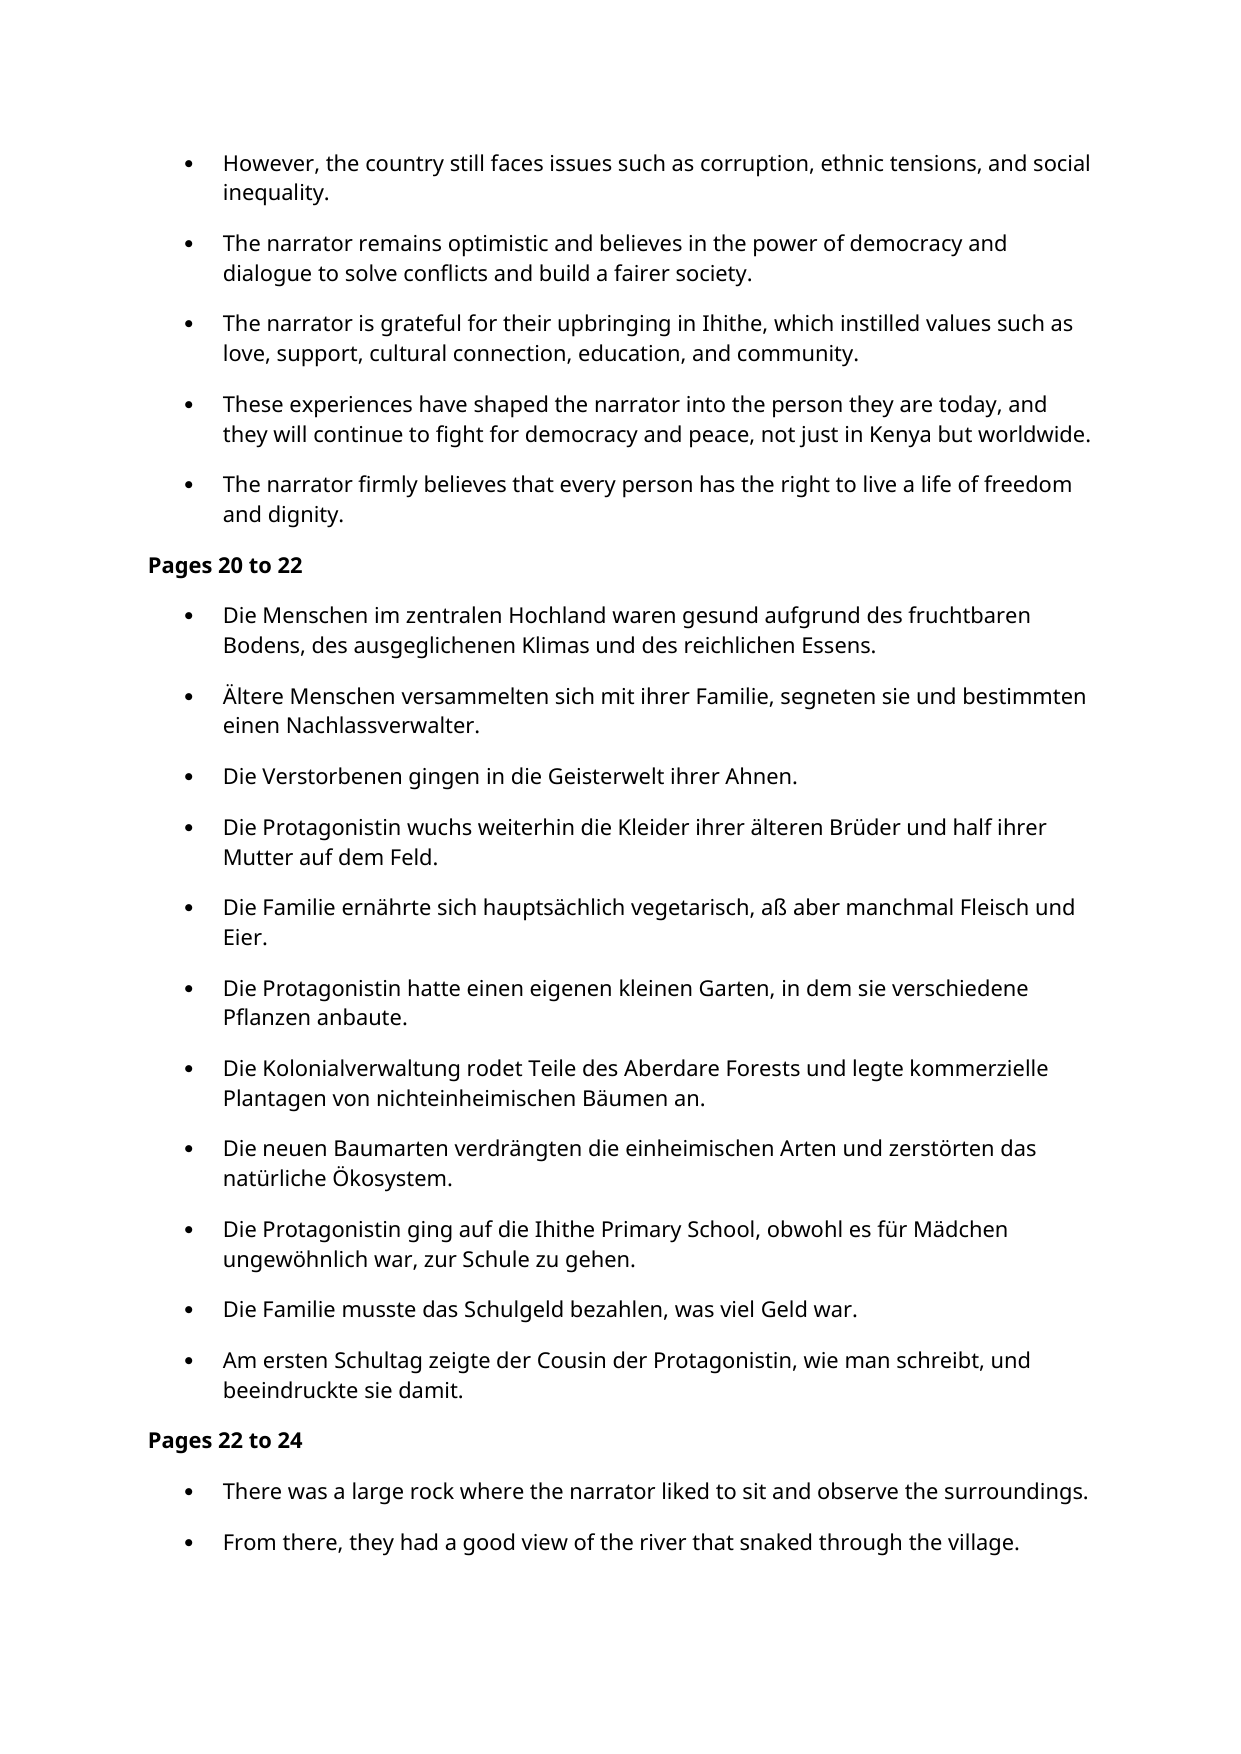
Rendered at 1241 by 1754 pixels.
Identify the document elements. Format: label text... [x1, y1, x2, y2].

list However, the country still faces issues such as corruption, ethnic tensions, and social inequality. [185, 148, 1093, 207]
list Am ersten Schultag zeigte der Cousin der Protagonistin, wie man schreibt, und beeindruckte sie damit. [185, 1345, 1093, 1404]
list Die Protagonistin wuchs weiterhin die Kleider ihrer älteren Brüder und half ihrer Mutter auf dem Feld. [185, 812, 1093, 871]
list Die Verstorbenen gingen in die Geisterwelt ihrer Ahnen. [185, 761, 1093, 791]
list Die Protagonistin ging auf die Ihithe Primary School, obwohl es für Mädchen ungewöhnlich war, zur Schule zu gehen. [185, 1214, 1093, 1273]
list From there, they had a good view of the river that snaked through the village. [185, 1527, 1093, 1556]
list The narrator firmly believes that every person has the right to live a life of freedom and dignity. [185, 469, 1093, 529]
list The narrator is grateful for their upbringing in Ihithe, which instilled values such as love, support, cultural connection, education, and community. [185, 308, 1093, 368]
list Die Menschen im zentralen Hochland waren gesund aufgrund des fruchtbaren Bodens, des ausgeglichenen Klimas und des reichlichen Essens. [185, 600, 1093, 660]
list The narrator remains optimistic and believes in the power of democracy and dialogue to solve conflicts and build a fairer society. [185, 228, 1093, 288]
list These experiences have shaped the narrator into the person they are today, and they will continue to fight for democracy and peace, not just in Kenya but worldwide. [185, 389, 1093, 448]
list Die Protagonistin hatte einen eigenen kleinen Garten, in dem sie verschiedene Pflanzen anbaute. [185, 973, 1093, 1032]
list Ältere Menschen versammelten sich mit ihrer Familie, segneten sie und bestimmten einen Nachlassverwalter. [185, 681, 1093, 740]
list Die Familie ernährte sich hauptsächlich vegetarisch, aß aber manchmal Fleisch und Eier. [185, 892, 1093, 952]
list There was a large rock where the narrator liked to sit and observe the surroundings. [185, 1476, 1093, 1506]
text Pages 22 to 24 [148, 1425, 1093, 1455]
list Die Kolonialverwaltung rodet Teile des Aberdare Forests und legte kommerzielle Plantagen von nichteinheimischen Bäumen an. [185, 1053, 1093, 1113]
list Die Familie musste das Schulgeld bezahlen, was viel Geld war. [185, 1294, 1093, 1324]
list Die neuen Baumarten verdrängten die einheimischen Arten und zerstörten das natürliche Ökosystem. [185, 1133, 1093, 1193]
text Pages 20 to 22 [148, 550, 1093, 579]
